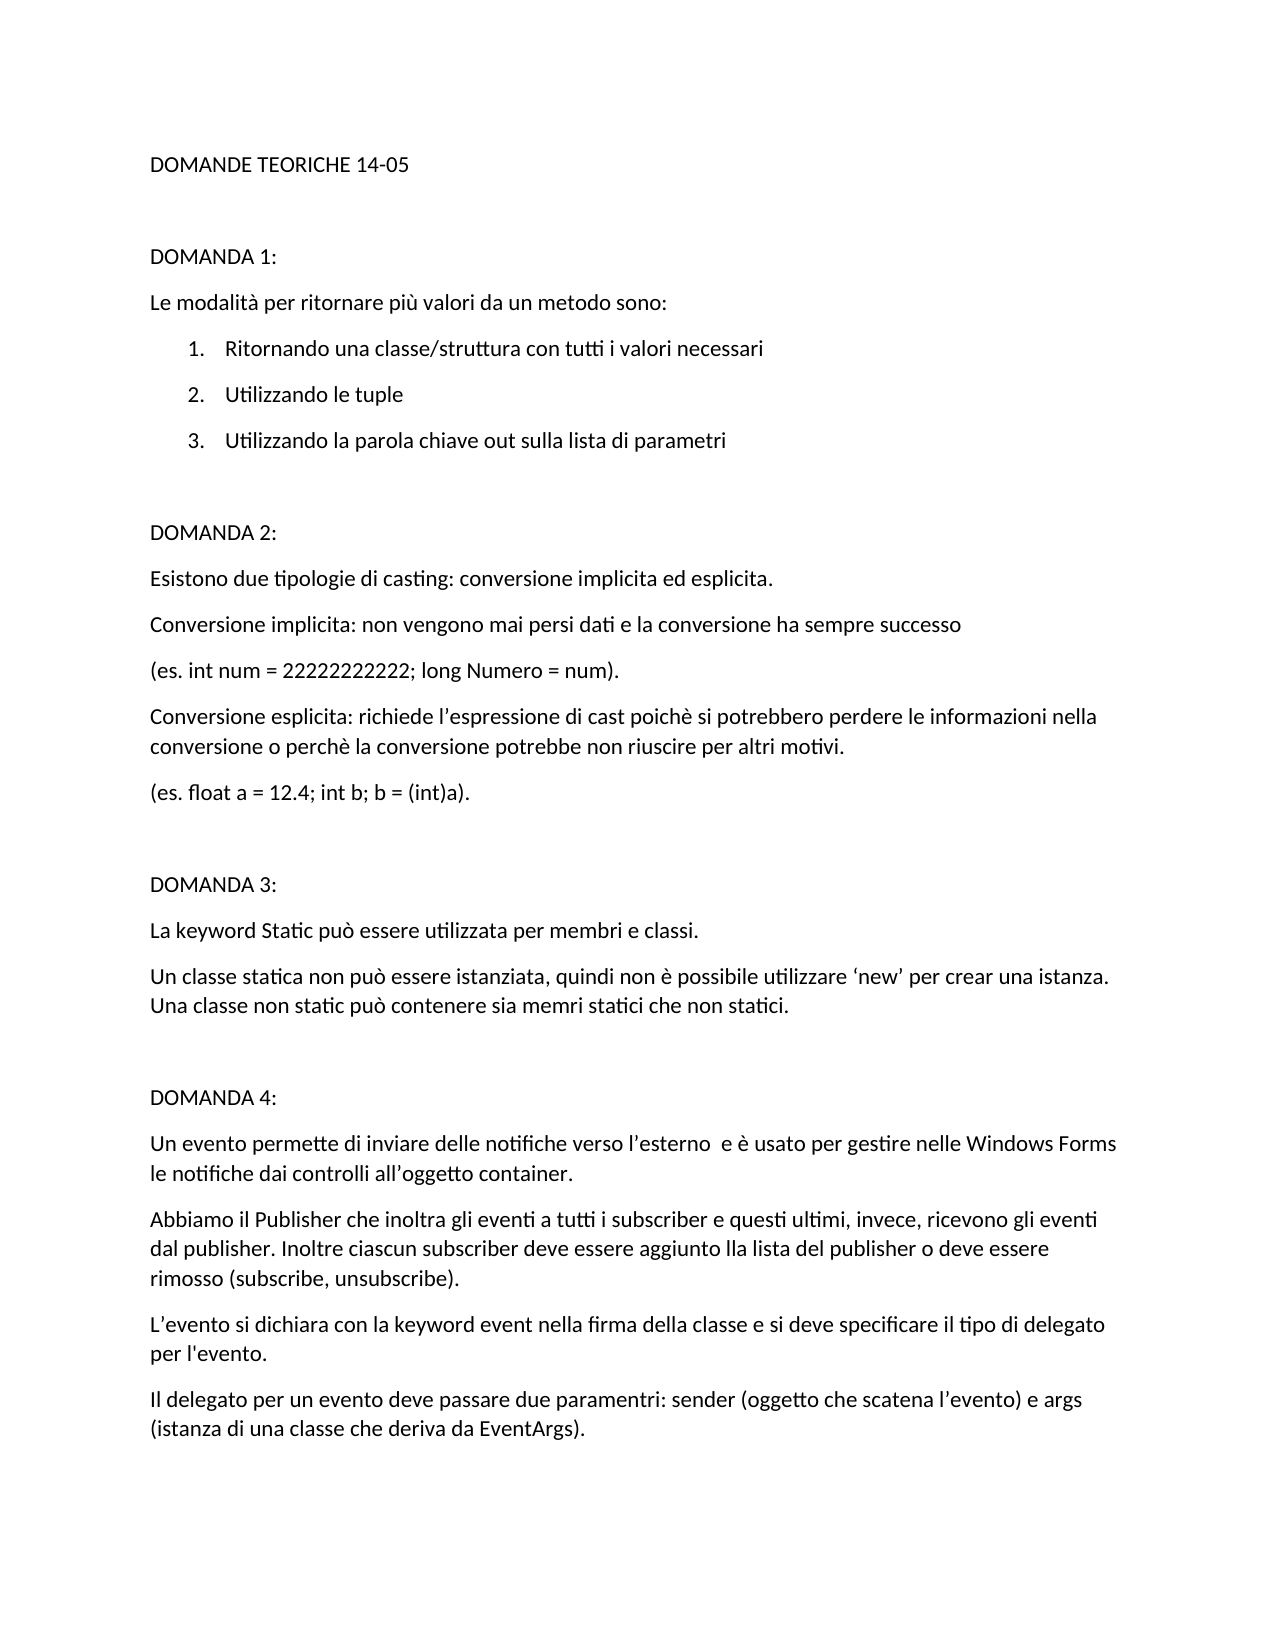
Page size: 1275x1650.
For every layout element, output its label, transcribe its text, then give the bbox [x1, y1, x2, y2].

text DOMANDE TEORICHE 14-05 [150, 150, 1125, 178]
text Le modalità per ritornare più valori da un metodo sono: [150, 288, 1125, 316]
list Utilizzando la parola chiave out sulla lista di parametri [187, 426, 1125, 454]
text L’evento si dichiara con la keyword event nella firma della classe e si deve specificare il tipo di delegato per l'evento. [150, 1310, 1125, 1367]
text DOMANDA 3: [150, 870, 1125, 898]
text Conversione esplicita: richiede l’espressione di cast poichè si potrebbero perdere le informazioni nella conversione o perchè la conversione potrebbe non riuscire per altri motivi. [150, 702, 1125, 760]
list Utilizzando le tuple [187, 380, 1125, 408]
text La keyword Static può essere utilizzata per membri e classi. [150, 916, 1125, 944]
text Un classe statica non può essere istanziata, quindi non è possibile utilizzare ‘new’ per crear una istanza. Una classe non static può contenere sia memri statici che non statici. [150, 962, 1125, 1019]
text Conversione implicita: non vengono mai persi dati e la conversione ha sempre successo [150, 610, 1125, 638]
text Il delegato per un evento deve passare due paramentri: sender (oggetto che scatena l’evento) e args (istanza di una classe che deriva da EventArgs). [150, 1385, 1125, 1443]
text Un evento permette di inviare delle notifiche verso l’esterno e è usato per gestire nelle Windows Forms le notifiche dai controlli all’oggetto container. [150, 1129, 1125, 1187]
list Ritornando una classe/struttura con tutti i valori necessari [187, 334, 1125, 362]
text Abbiamo il Publisher che inoltra gli eventi a tutti i subscriber e questi ultimi, invece, ricevono gli eventi dal publisher. Inoltre ciascun subscriber deve essere aggiunto lla lista del publisher o deve essere rimosso (subscribe, unsubscribe). [150, 1205, 1125, 1292]
text (es. int num = 22222222222; long Numero = num). [150, 656, 1125, 684]
text (es. float a = 12.4; int b; b = (int)a). [150, 778, 1125, 806]
text Esistono due tipologie di casting: conversione implicita ed esplicita. [150, 564, 1125, 592]
text DOMANDA 4: [150, 1083, 1125, 1112]
text DOMANDA 2: [150, 518, 1125, 546]
text DOMANDA 1: [150, 242, 1125, 270]
